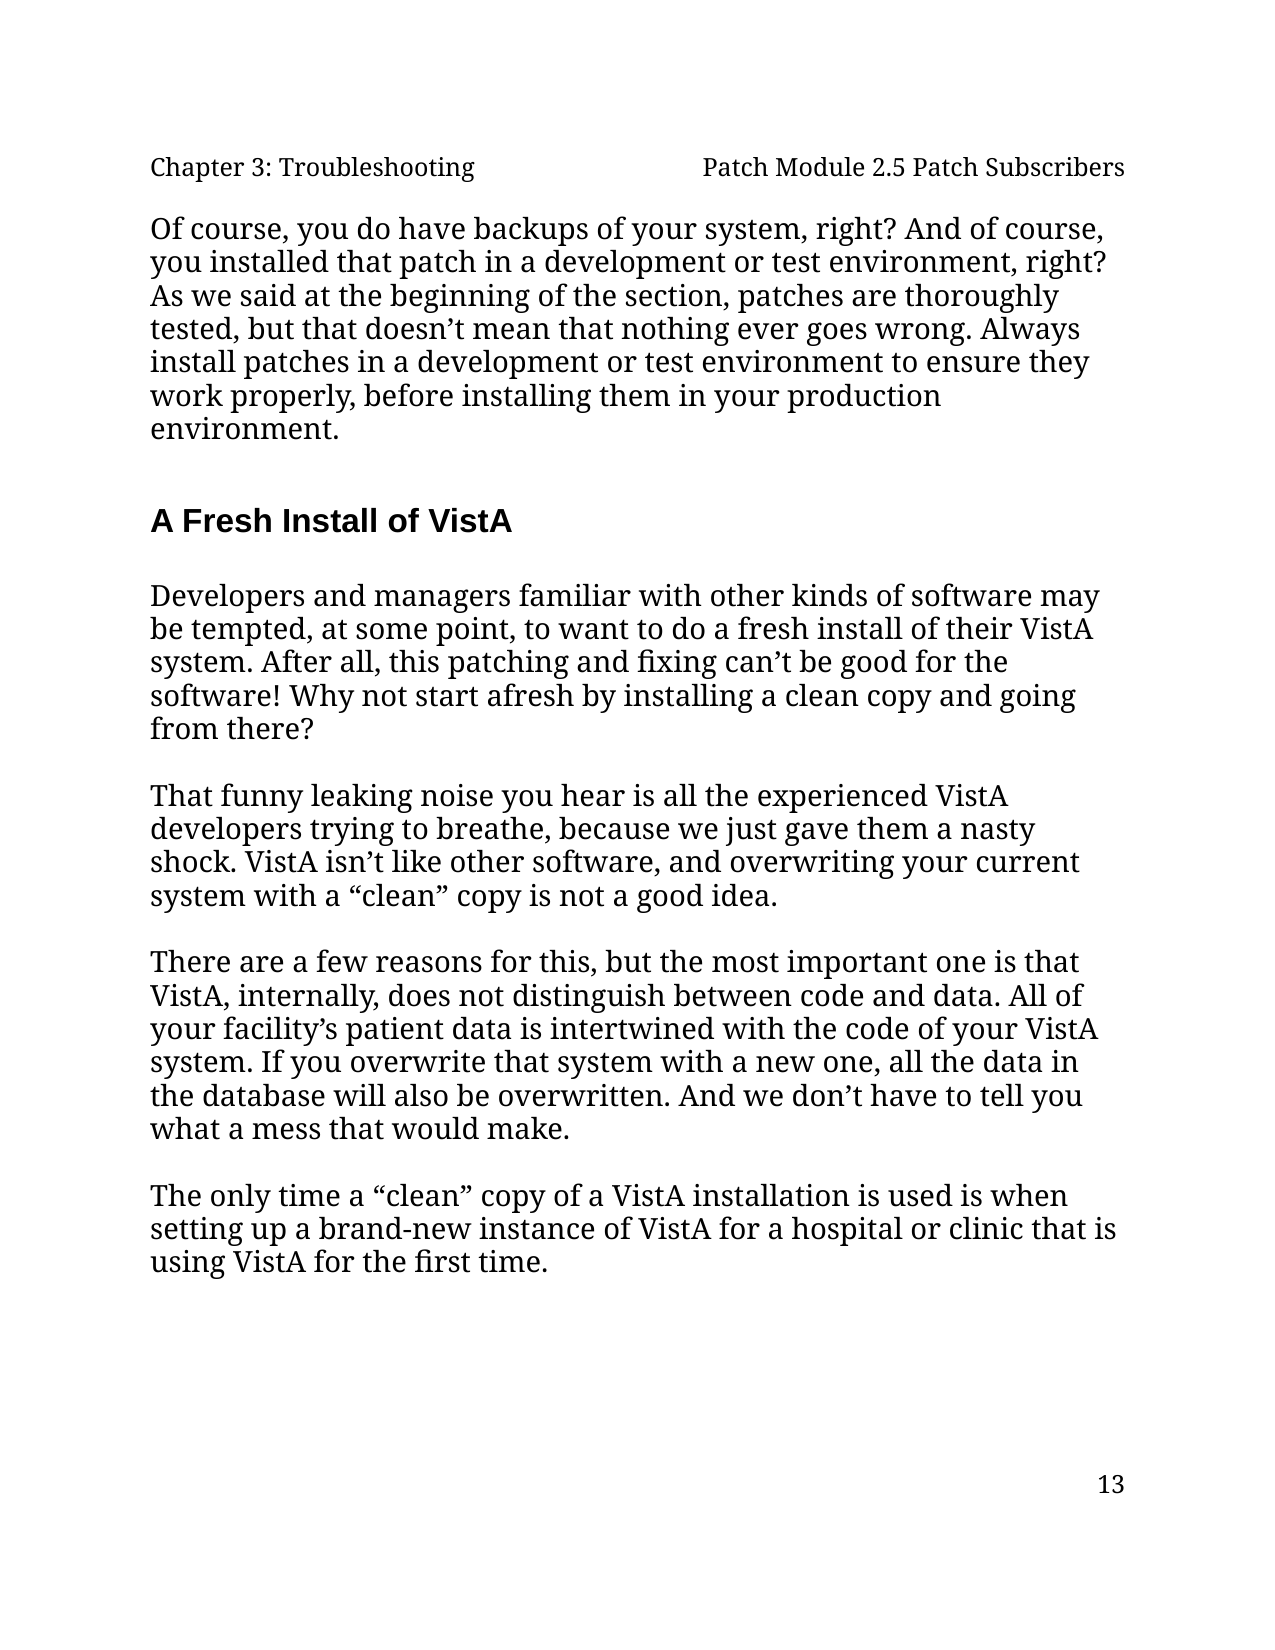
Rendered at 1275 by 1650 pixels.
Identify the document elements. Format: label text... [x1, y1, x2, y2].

text Developers and managers familiar with other kinds of software may be tempted, at some point, to want to do a fresh install of their VistA system. After all, this patching and fixing can’t be good for the software! Why not start afresh by installing a clean copy and going from there? [150, 579, 1125, 746]
text Of course, you do have backups of your system, right? And of course, you installed that patch in a development or test environment, right? As we said at the beginning of the section, patches are thoroughly tested, but that doesn’t mean that nothing ever goes wrong. Always install patches in a development or test environment to ensure they work properly, before installing them in your production environment. [150, 213, 1125, 446]
subtitle A Fresh Install of VistA [150, 479, 1125, 546]
text There are a few reasons for this, but the most important one is that VistA, internally, does not distinguish between code and data. All of your facility’s patient data is intertwined with the code of your VistA system. If you overwrite that system with a new one, all the data in the database will also be overwritten. And we don’t have to tell you what a mess that would make. [150, 946, 1125, 1146]
text The only time a “clean” copy of a VistA installation is used is when setting up a brand-new instance of VistA for a hospital or clinic that is using VistA for the first time. [150, 1179, 1125, 1279]
text That funny leaking noise you hear is all the experienced VistA developers trying to breathe, because we just gave them a nasty shock. VistA isn’t like other software, and overwriting your current system with a “clean” copy is not a good idea. [150, 779, 1125, 913]
